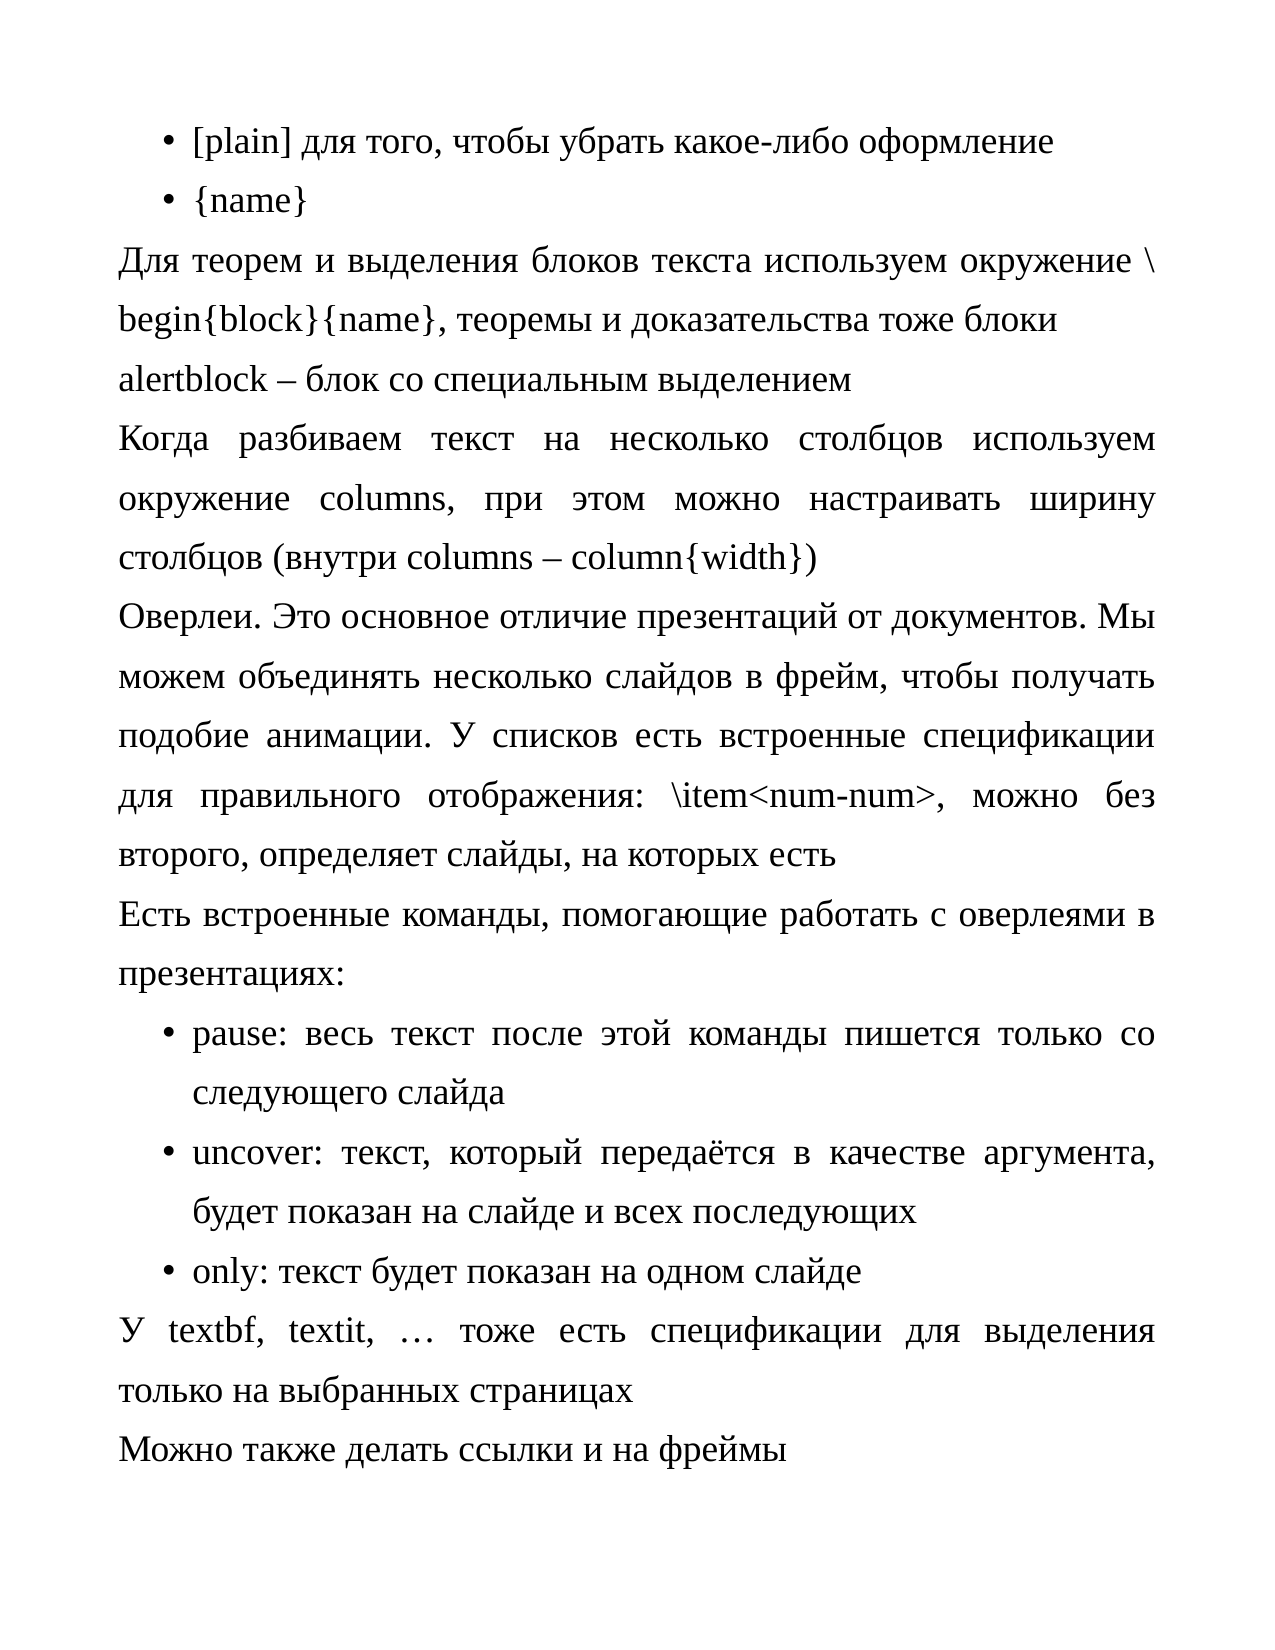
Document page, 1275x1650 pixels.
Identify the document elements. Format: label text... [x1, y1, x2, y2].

list {name} [162, 178, 1157, 221]
list only: текст будет показан на одном слайде [162, 1248, 1157, 1291]
list [plain] для того, чтобы убрать какое-либо оформление [162, 118, 1157, 161]
text У textbf, textit, … тоже есть спецификации для выделения только на выбранных страницах [118, 1308, 1157, 1410]
text Для теорем и выделения блоков текста используем окружение \begin{block}{name}, теоремы и доказательства тоже блоки [118, 237, 1157, 340]
list pause: весь текст после этой команды пишется только со следующего слайда [162, 1010, 1157, 1113]
list uncover: текст, который передаётся в качестве аргумента, будет показан на слайде и всех последующих [162, 1129, 1157, 1232]
text Оверлеи. Это основное отличие презентаций от документов. Мы можем объединять несколько слайдов в фрейм, чтобы получать подобие анимации. У списков есть встроенные спецификации для правильного отображения: \item<num-num>, можно без второго, определяет слайды, на которых есть [118, 594, 1157, 875]
text Можно также делать ссылки и на фреймы [118, 1427, 1157, 1470]
text Есть встроенные команды, помогающие работать с оверлеями в презентациях: [118, 891, 1157, 994]
text alertblock – блок со специальным выделением [118, 356, 1157, 399]
text Когда разбиваем текст на несколько столбцов используем окружение columns, при этом можно настраивать ширину столбцов (внутри columns – column{width}) [118, 416, 1157, 578]
